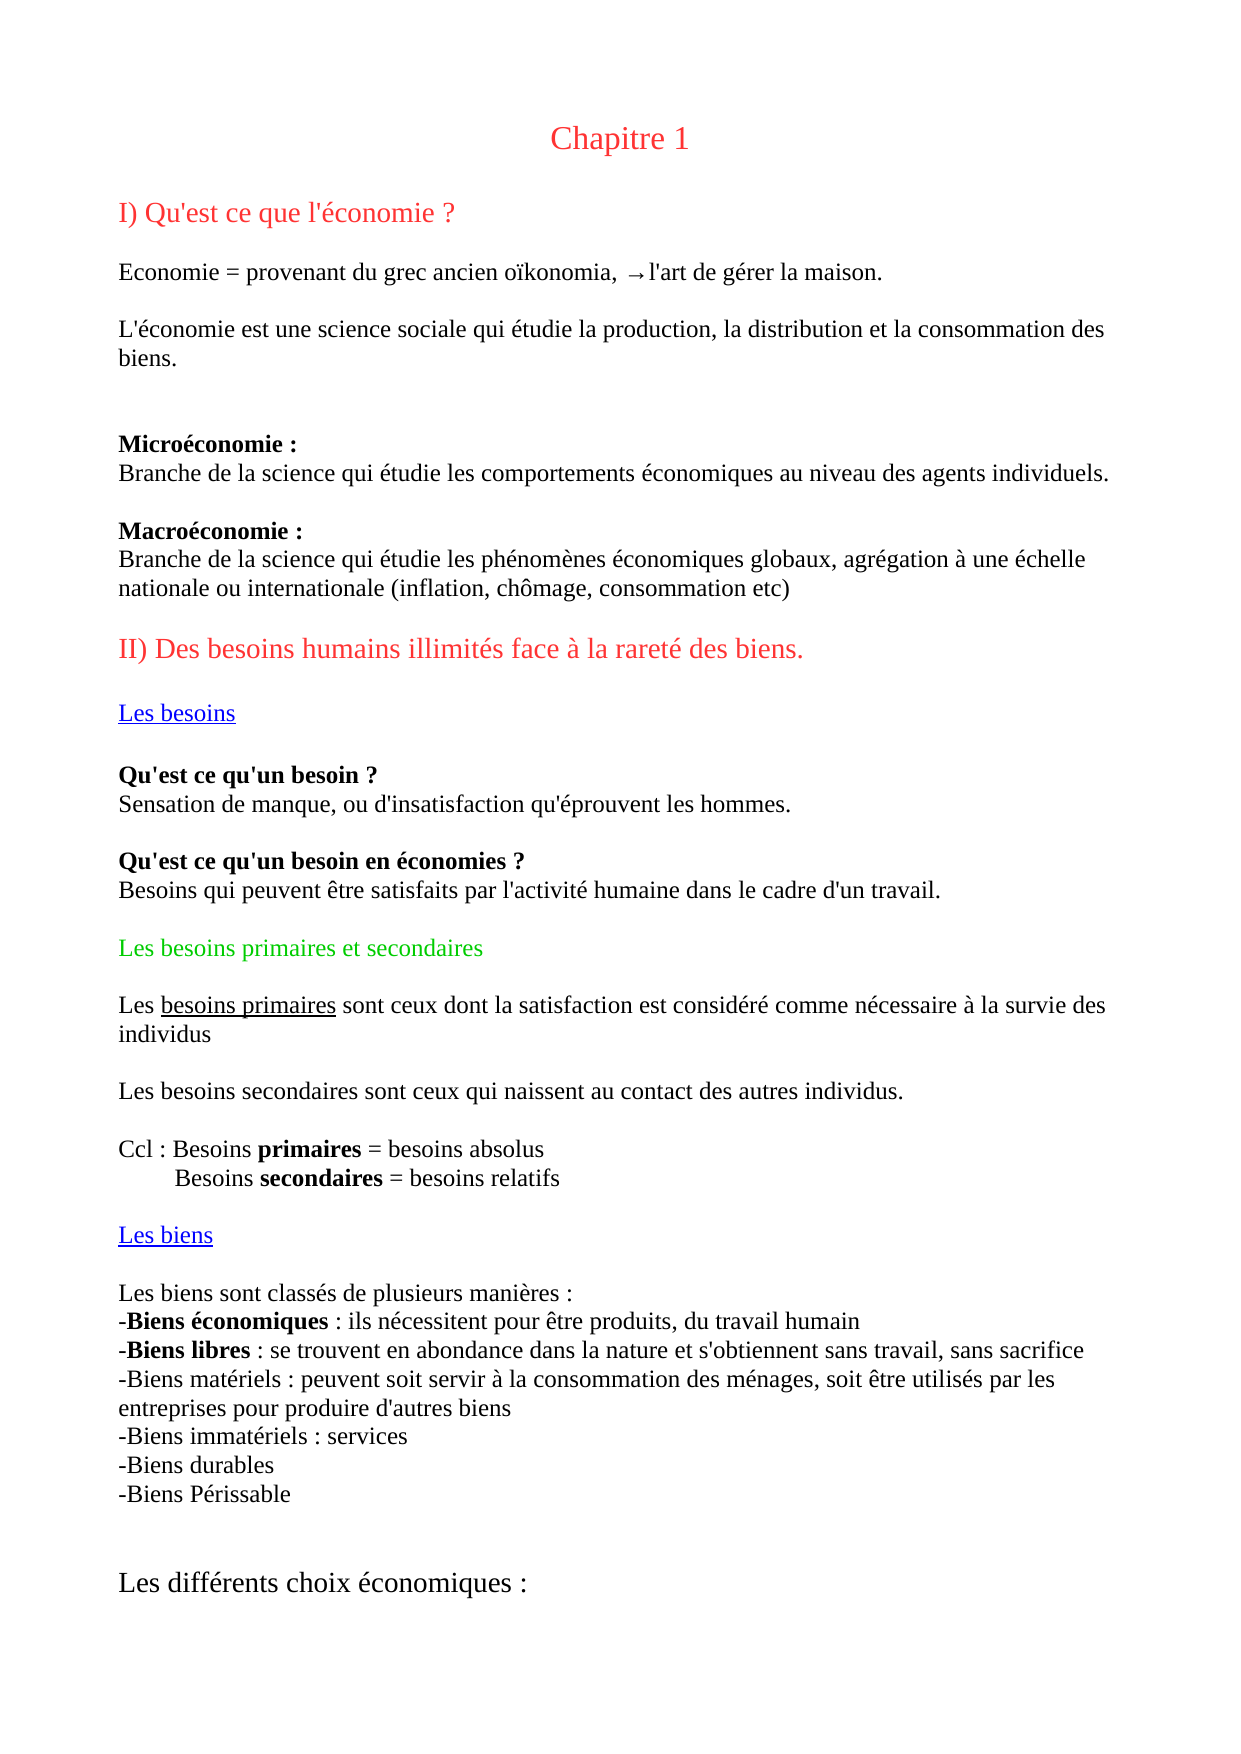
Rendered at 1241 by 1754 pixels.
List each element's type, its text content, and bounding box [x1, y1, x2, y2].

text Economie = provenant du grec ancien oïkonomia, →l'art de gérer la maison. [118, 257, 1122, 286]
text Macroéconomie : [118, 516, 1122, 544]
text Microéconomie : [118, 429, 1122, 458]
text Ccl : Besoins primaires = besoins absolus [118, 1134, 1122, 1163]
text -Biens économiques : ils nécessitent pour être produits, du travail humain [118, 1306, 1122, 1335]
text L'économie est une science sociale qui étudie la production, la distribution et la consommation des biens. [118, 314, 1122, 372]
text -Biens immatériels : services [118, 1421, 1122, 1450]
text Besoins secondaires = besoins relatifs [118, 1163, 1122, 1191]
text II) Des besoins humains illimités face à la rareté des biens. [118, 631, 1122, 664]
text I) Qu'est ce que l'économie ? [118, 195, 1122, 228]
text Les besoins [118, 698, 1122, 727]
text Les biens sont classés de plusieurs manières : [118, 1278, 1122, 1306]
text Les besoins primaires et secondaires [118, 933, 1122, 961]
text -Biens matériels : peuvent soit servir à la consommation des ménages, soit être utilisés par les entreprises pour produire d'autres biens [118, 1364, 1122, 1421]
text Branche de la science qui étudie les phénomènes économiques globaux, agrégation à une échelle nationale ou internationale (inflation, chômage, consommation etc) [118, 544, 1122, 602]
text -Biens durables [118, 1450, 1122, 1479]
text Les besoins primaires sont ceux dont la satisfaction est considéré comme nécessaire à la survie des individus [118, 990, 1122, 1048]
text Sensation de manque, ou d'insatisfaction qu'éprouvent les hommes. [118, 789, 1122, 818]
text Les biens [118, 1220, 1122, 1249]
text Qu'est ce qu'un besoin ? [118, 760, 1122, 789]
text Besoins qui peuvent être satisfaits par l'activité humaine dans le cadre d'un travail. [118, 875, 1122, 904]
text Les besoins secondaires sont ceux qui naissent au contact des autres individus. [118, 1076, 1122, 1105]
text -Biens Périssable [118, 1479, 1122, 1508]
text Les différents choix économiques : [118, 1565, 1122, 1599]
text Chapitre 1 [118, 118, 1122, 156]
text -Biens libres : se trouvent en abondance dans la nature et s'obtiennent sans travail, sans sacrifice [118, 1335, 1122, 1364]
text Qu'est ce qu'un besoin en économies ? [118, 846, 1122, 875]
text Branche de la science qui étudie les comportements économiques au niveau des agents individuels. [118, 458, 1122, 487]
